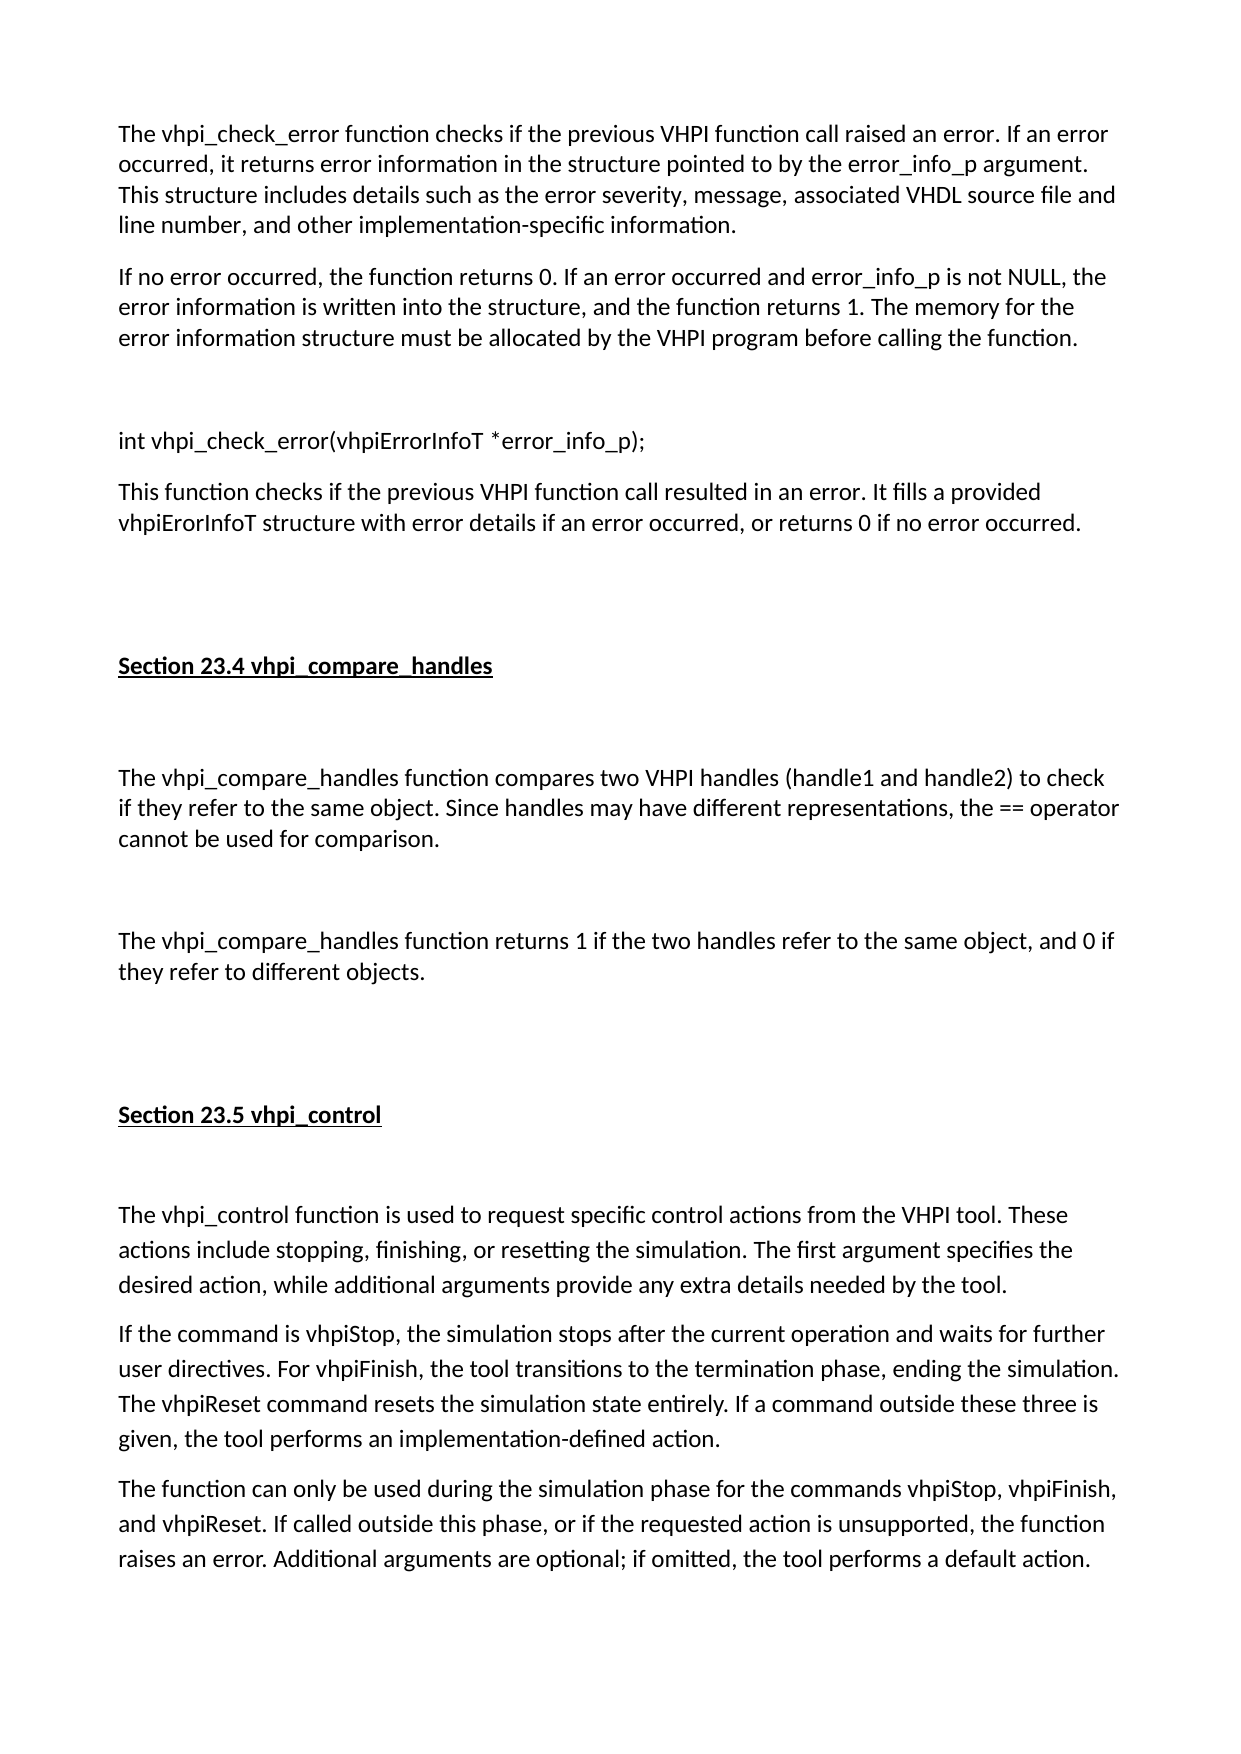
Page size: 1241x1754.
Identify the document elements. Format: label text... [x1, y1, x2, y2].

text Section 23.5 vhpi_control [118, 1099, 1122, 1130]
text Section 23.4 vhpi_compare_handles [118, 650, 1122, 681]
text The vhpi_compare_handles function returns 1 if the two handles refer to the same object, and 0 if they refer to different objects. [118, 925, 1122, 986]
text The vhpi_control function is used to request specific control actions from the VHPI tool. These actions include stopping, finishing, or resetting the simulation. The first argument specifies the desired action, while additional arguments provide any extra details needed by the tool. [118, 1199, 1122, 1299]
text If the command is vhpiStop, the simulation stops after the current operation and waits for further user directives. For vhpiFinish, the tool transitions to the termination phase, ending the simulation. The vhpiReset command resets the simulation state entirely. If a command outside these three is given, the tool performs an implementation-defined action. [118, 1318, 1122, 1454]
text The vhpi_check_error function checks if the previous VHPI function call raised an error. If an error occurred, it returns error information in the structure pointed to by the error_info_p argument. This structure includes details such as the error severity, message, associated VHDL source file and line number, and other implementation-specific information. [118, 118, 1122, 240]
text The vhpi_compare_handles function compares two VHPI handles (handle1 and handle2) to check if they refer to the same object. Since handles may have different representations, the == operator cannot be used for comparison. [118, 762, 1122, 853]
text This function checks if the previous VHPI function call resulted in an error. It fills a provided vhpiErorInfoT structure with error details if an error occurred, or returns 0 if no error occurred. [118, 476, 1122, 537]
text The function can only be used during the simulation phase for the commands vhpiStop, vhpiFinish, and vhpiReset. If called outside this phase, or if the requested action is unsupported, the function raises an error. Additional arguments are optional; if omitted, the tool performs a default action. [118, 1473, 1122, 1573]
text int vhpi_check_error(vhpiErrorInfoT *error_info_p); [118, 425, 1122, 455]
text If no error occurred, the function returns 0. If an error occurred and error_info_p is not NULL, the error information is written into the structure, and the function returns 1. The memory for the error information structure must be allocated by the VHPI program before calling the function. [118, 261, 1122, 353]
